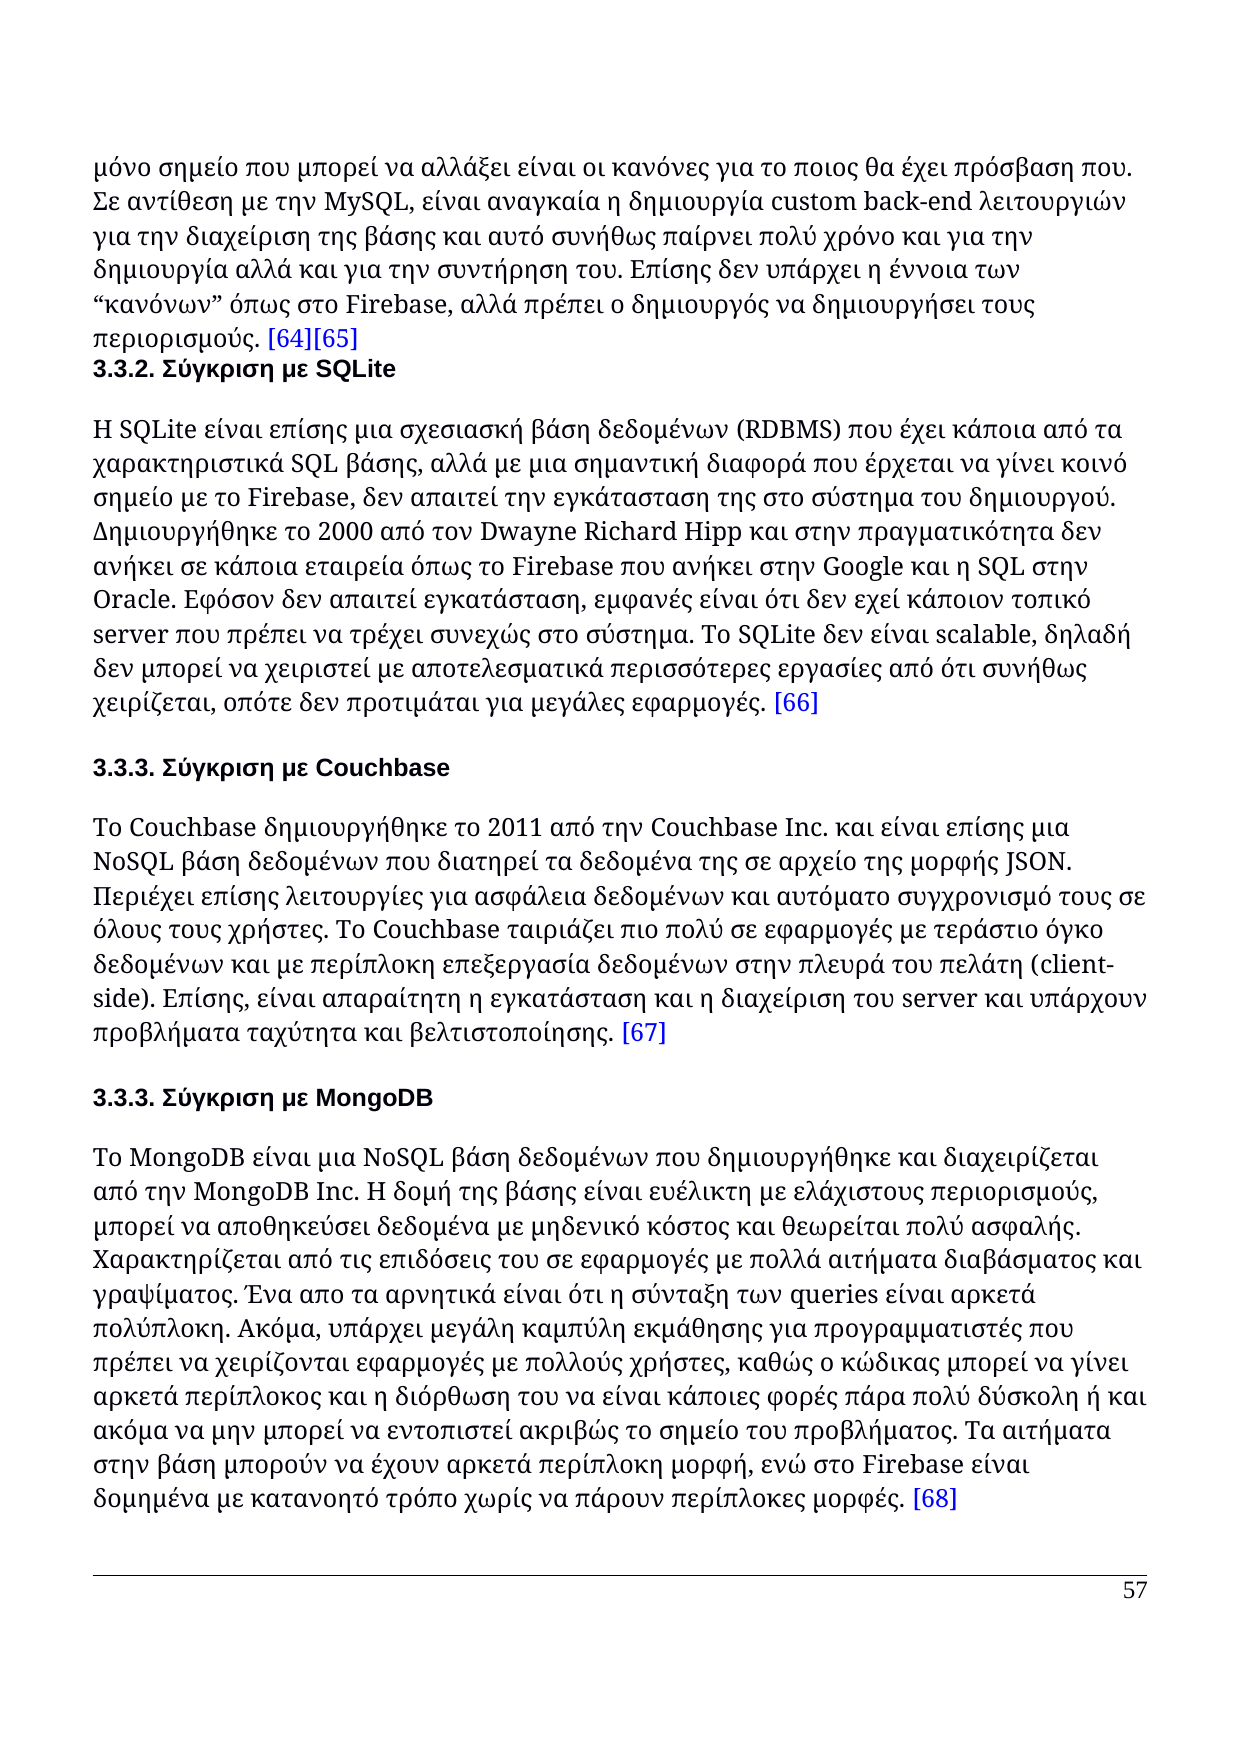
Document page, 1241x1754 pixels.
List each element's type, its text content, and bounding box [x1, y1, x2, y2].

text Η SQLite είναι επίσης μια σχεσιασκή βάση δεδομένων (RDBMS) που έχει κάποια από τα χαρακτηριστικά SQL βάσης, αλλά με μια σημαντική διαφορά που έρχεται να γίνει κοινό σημείο με το Firebase, δεν απαιτεί την εγκάτασταση της στο σύστημα του δημιουργού. Δημιουργήθηκε το 2000 από τον Dwayne Richard Hipp και στην πραγματικότητα δεν ανήκει σε κάποια εταιρεία όπως το Firebase που ανήκει στην Google και η SQL στην Oracle. Εφόσον δεν απαιτεί εγκατάσταση, εμφανές είναι ότι δεν εχεί κάποιον τοπικό server που πρέπει να τρέχει συνεχώς στο σύστημα. Το SQLite δεν είναι scalable, δηλαδή δεν μπορεί να χειριστεί με αποτελεσματικά περισσότερες εργασίες από ότι συνήθως χειρίζεται, οπότε δεν προτιμάται για μεγάλες εφαρμογές. [66] [93, 412, 1147, 718]
text 3.3.3. Σύγκριση με MongoDB [93, 1082, 1147, 1111]
text 3.3.3. Σύγκριση με Couchbase [93, 752, 1147, 781]
text Το Couchbase δημιουργήθηκε το 2011 από την Couchbase Inc. και είναι επίσης μια NoSQL βάση δεδομένων που διατηρεί τα δεδομένα της σε αρχείο της μορφής JSON. Περιέχει επίσης λειτουργίες για ασφάλεια δεδομένων και αυτόματο συγχρονισμό τους σε όλους τους χρήστες. Το Couchbase ταιριάζει πιο πολύ σε εφαρμογές με τεράστιο όγκο δεδομένων και με περίπλοκη επεξεργασία δεδομένων στην πλευρά του πελάτη (client-side). Επίσης, είναι απαραίτητη η εγκατάσταση και η διαχείριση του server και υπάρχουν προβλήματα ταχύτητα και βελτιστοποίησης. [67] [93, 810, 1147, 1048]
text 3.3.2. Σύγκριση με SQLite [93, 354, 1147, 383]
text μόνο σημείο που μπορεί να αλλάξει είναι οι κανόνες για το ποιος θα έχει πρόσβαση που. Σε αντίθεση με την MySQL, είναι αναγκαία η δημιουργία custom back-end λειτουργιών για την διαχείριση της βάσης και αυτό συνήθως παίρνει πολύ χρόνο και για την δημιουργία αλλά και για την συντήρηση του. Επίσης δεν υπάρχει η έννοια των “κανόνων” όπως στο Firebase, αλλά πρέπει ο δημιουργός να δημιουργήσει τους περιορισμούς. [64][65] [93, 150, 1147, 354]
text Το MongoDB είναι μια NoSQL βάση δεδομένων που δημιουργήθηκε και διαχειρίζεται από την MongoDB Inc. Η δομή της βάσης είναι ευέλικτη με ελάχιστους περιορισμούς, μπορεί να αποθηκεύσει δεδομένα με μηδενικό κόστος και θεωρείται πολύ ασφαλής. Χαρακτηρίζεται από τις επιδόσεις του σε εφαρμογές με πολλά αιτήματα διαβάσματος και γραψίματος. Ένα απο τα αρνητικά είναι ότι η σύνταξη των queries είναι αρκετά πολύπλοκη. Ακόμα, υπάρχει μεγάλη καμπύλη εκμάθησης για προγραμματιστές που πρέπει να χειρίζονται εφαρμογές με πολλούς χρήστες, καθώς ο κώδικας μπορεί να γίνει αρκετά περίπλοκος και η διόρθωση του να είναι κάποιες φορές πάρα πολύ δύσκολη ή και ακόμα να μην μπορεί να εντοπιστεί ακριβώς το σημείο του προβλήματος. Τα αιτήματα στην βάση μπορούν να έχουν αρκετά περίπλοκη μορφή, ενώ στο Firebase είναι δομημένα με κατανοητό τρόπο χωρίς να πάρουν περίπλοκες μορφές. [68] [93, 1140, 1147, 1515]
